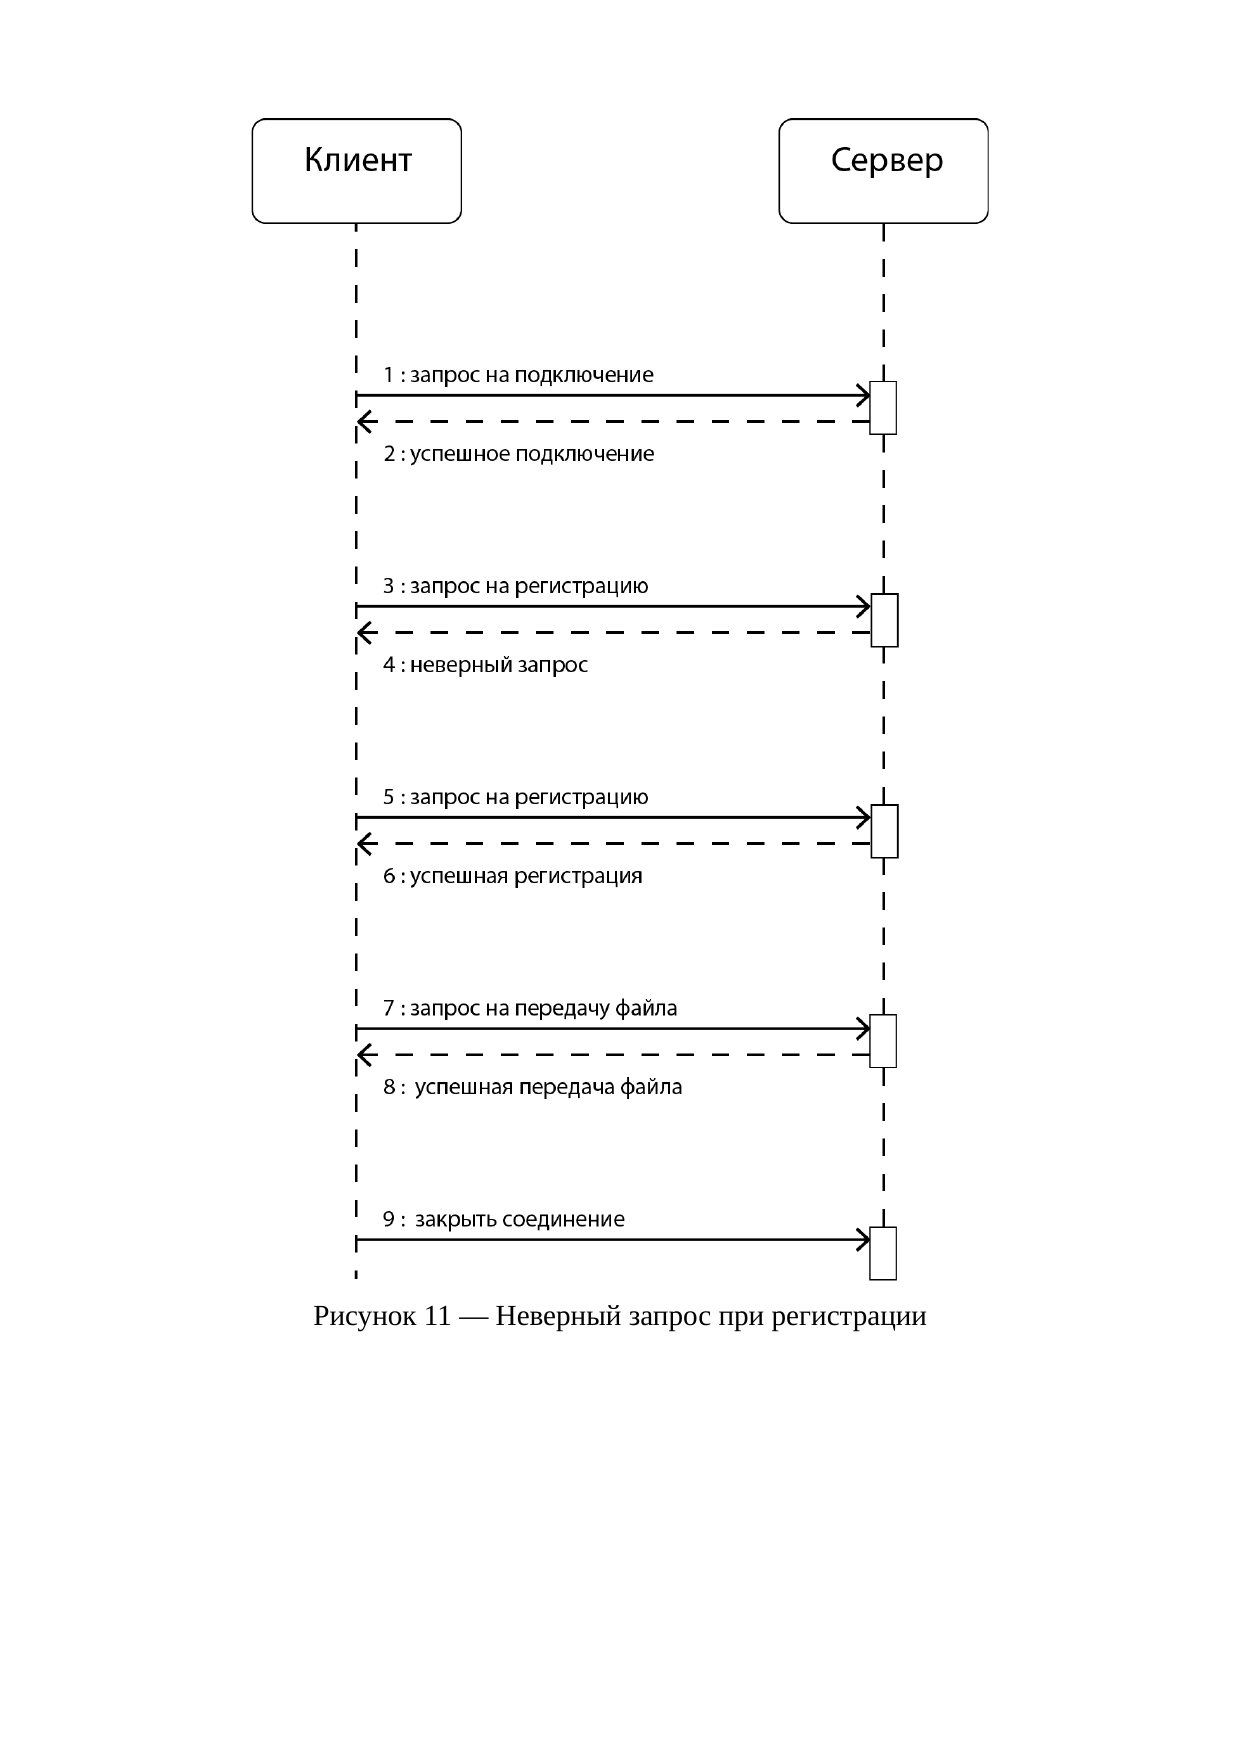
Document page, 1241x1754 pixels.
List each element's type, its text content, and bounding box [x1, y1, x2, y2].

text Рисунок 11 — Неверный запрос при регистрации [118, 118, 1122, 1331]
picture [251, 118, 989, 1281]
